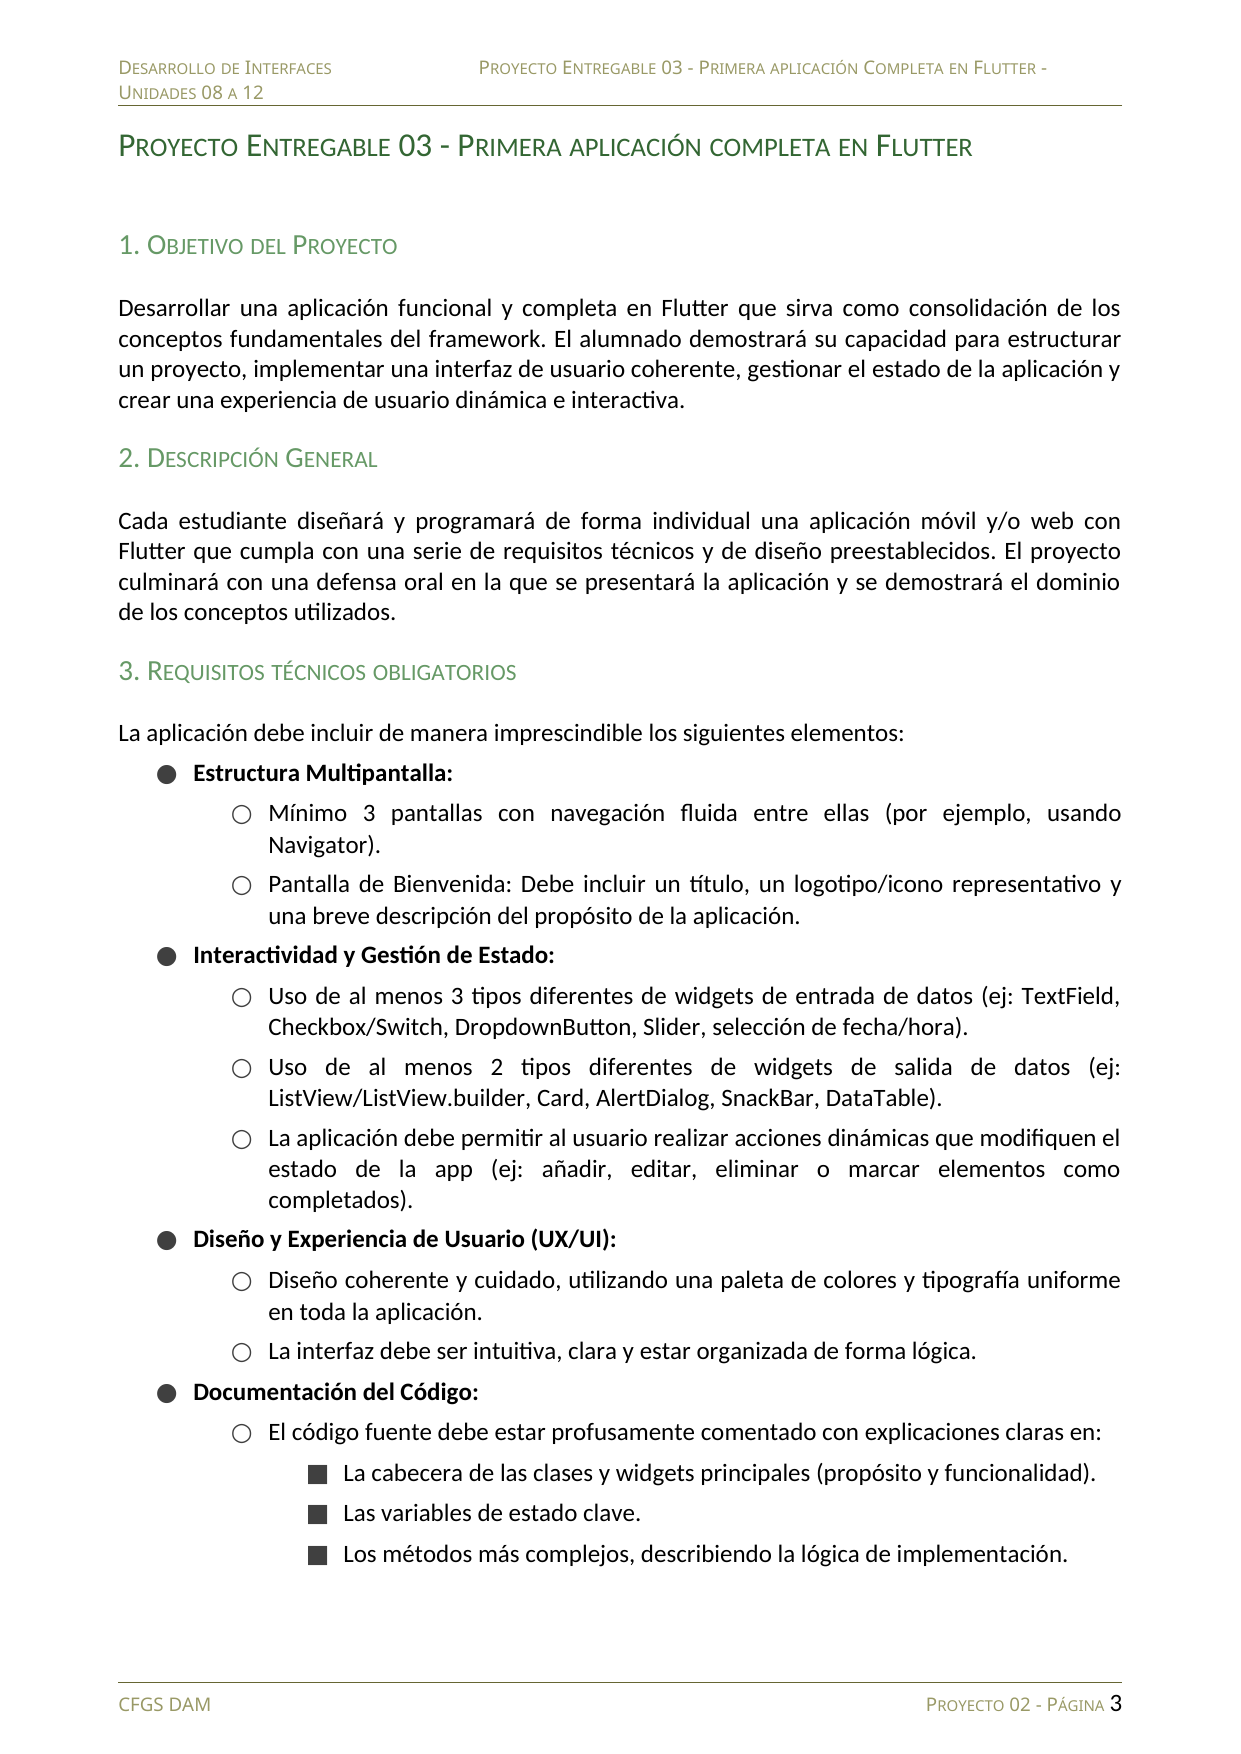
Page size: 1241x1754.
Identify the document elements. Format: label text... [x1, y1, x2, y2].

list La aplicación debe permitir al usuario realizar acciones dinámicas que modifiquen el estado de la app (ej: añadir, editar, eliminar o marcar elementos como completados). [231, 1119, 1122, 1215]
subtitle 2. Descripción General [118, 439, 1122, 475]
list Documentación del Código: [156, 1373, 1122, 1407]
subtitle 3. Requisitos técnicos obligatorios [118, 652, 1122, 687]
list Uso de al menos 2 tipos diferentes de widgets de salida de datos (ej: ListView/ListView.builder, Card, AlertDialog, SnackBar, DataTable). [231, 1048, 1122, 1113]
list Pantalla de Bienvenida: Debe incluir un título, un logotipo/icono representativo y una breve descripción del propósito de la aplicación. [231, 866, 1122, 931]
list Interactividad y Gestión de Estado: [156, 937, 1122, 971]
list El código fuente debe estar profusamente comentado con explicaciones claras en: [231, 1414, 1122, 1448]
list Diseño coherente y cuidado, utilizando una paleta de colores y tipografía uniforme en toda la aplicación. [231, 1262, 1122, 1326]
list Los métodos más complejos, describiendo la lógica de implementación. [306, 1535, 1122, 1569]
list Diseño y Experiencia de Usuario (UX/UI): [156, 1221, 1122, 1255]
list Mínimo 3 pantallas con navegación fluida entre ellas (por ejemplo, usando Navigator). [231, 795, 1122, 859]
list Las variables de estado clave. [306, 1495, 1122, 1529]
text Cada estudiante diseñará y programará de forma individual una aplicación móvil y/o web con Flutter que cumpla con una serie de requisitos técnicos y de diseño preestablecidos. El proyecto culminará con una defensa oral en la que se presentará la aplicación y se demostrará el dominio de los conceptos utilizados. [118, 505, 1122, 627]
list La interfaz debe ser intuitiva, clara y estar organizada de forma lógica. [231, 1333, 1122, 1367]
subtitle 1. Objetivo del Proyecto [118, 226, 1122, 262]
list La cabecera de las clases y widgets principales (propósito y funcionalidad). [306, 1454, 1122, 1488]
text La aplicación debe incluir de manera imprescindible los siguientes elementos: [118, 717, 1122, 748]
text Proyecto Entregable 03 - Primera aplicación completa en Flutter [118, 124, 1122, 165]
text Desarrollar una aplicación funcional y completa en Flutter que sirva como consolidación de los conceptos fundamentales del framework. El alumnado demostrará su capacidad para estructurar un proyecto, implementar una interfaz de usuario coherente, gestionar el estado de la aplicación y crear una experiencia de usuario dinámica e interactiva. [118, 292, 1122, 414]
list Estructura Multipantalla: [156, 754, 1122, 788]
list Uso de al menos 3 tipos diferentes de widgets de entrada de datos (ej: TextField, Checkbox/Switch, DropdownButton, Slider, selección de fecha/hora). [231, 977, 1122, 1042]
